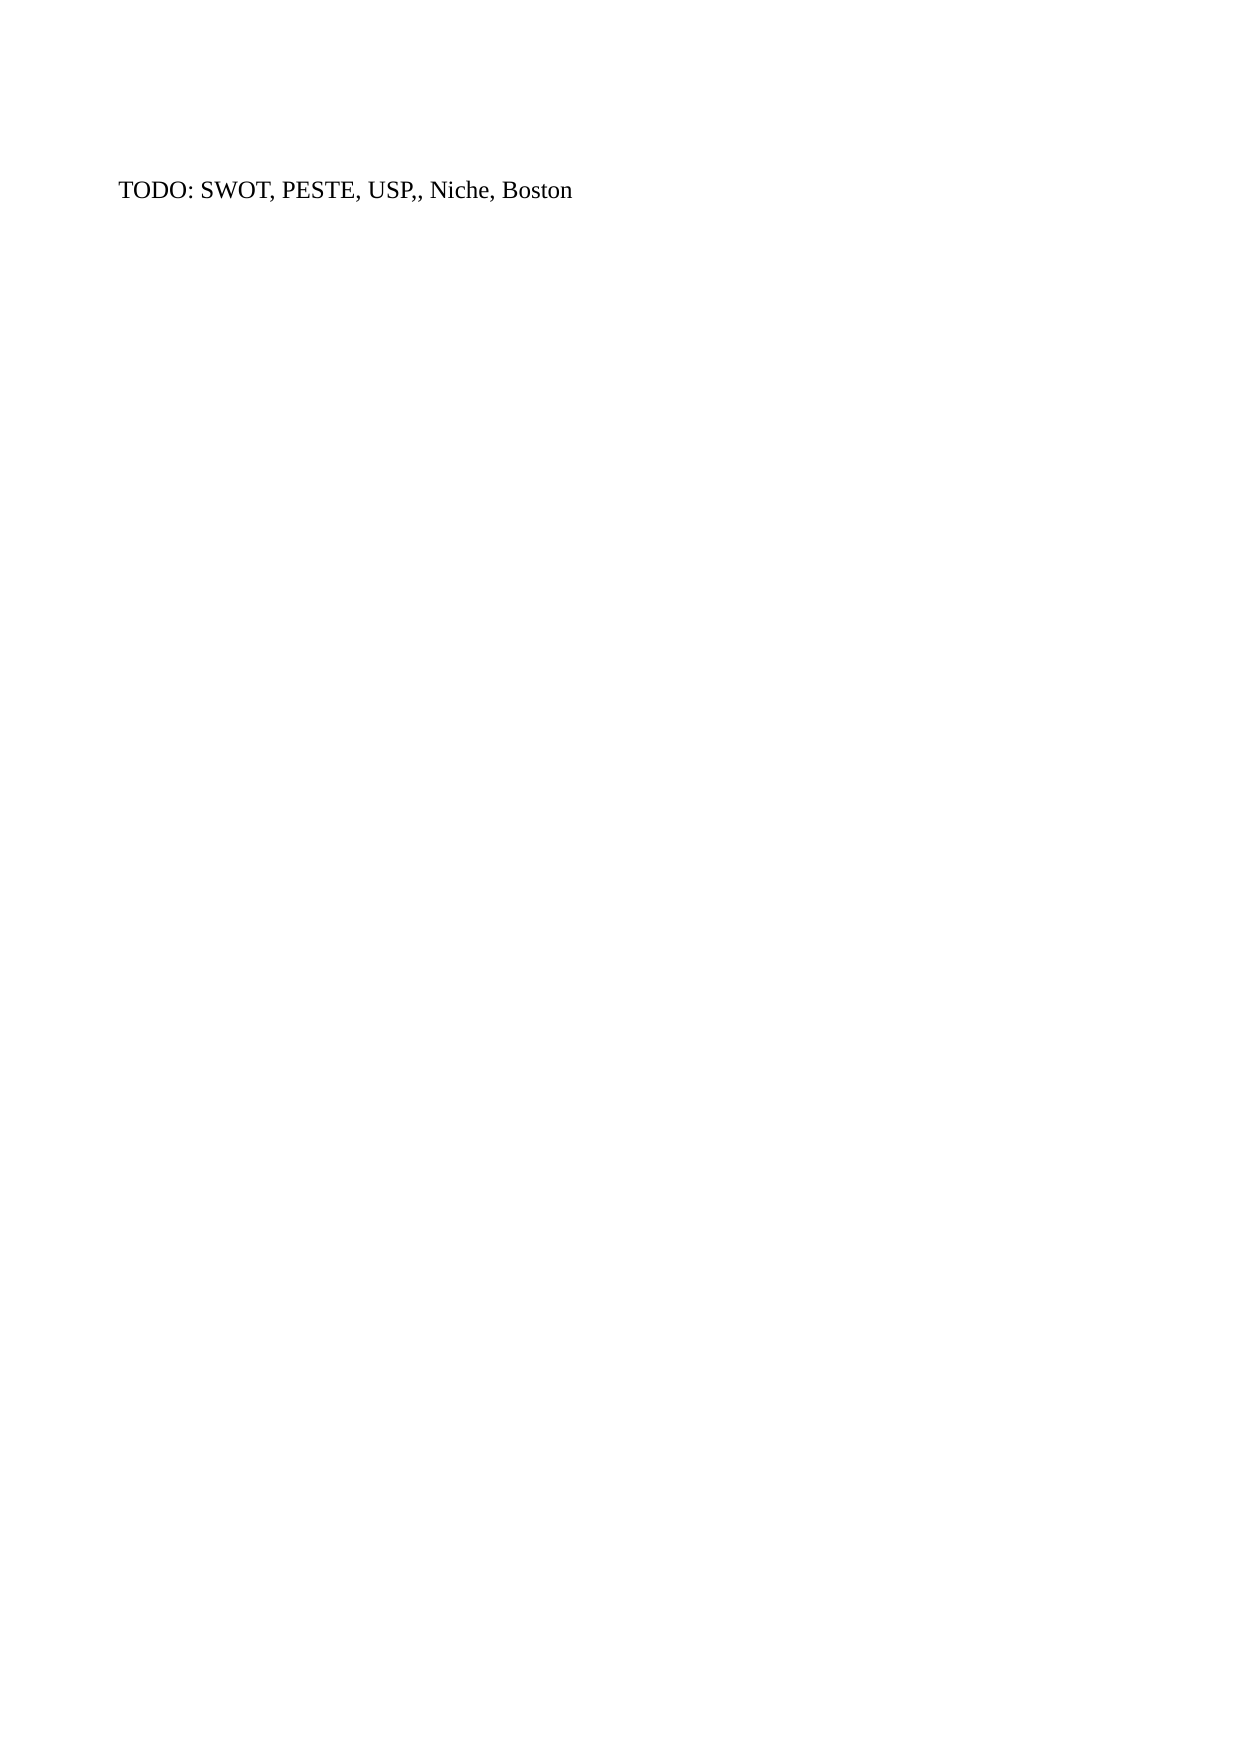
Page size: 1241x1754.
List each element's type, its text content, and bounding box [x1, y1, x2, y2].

text TODO: SWOT, PESTE, USP,, Niche, Boston [118, 176, 1122, 204]
